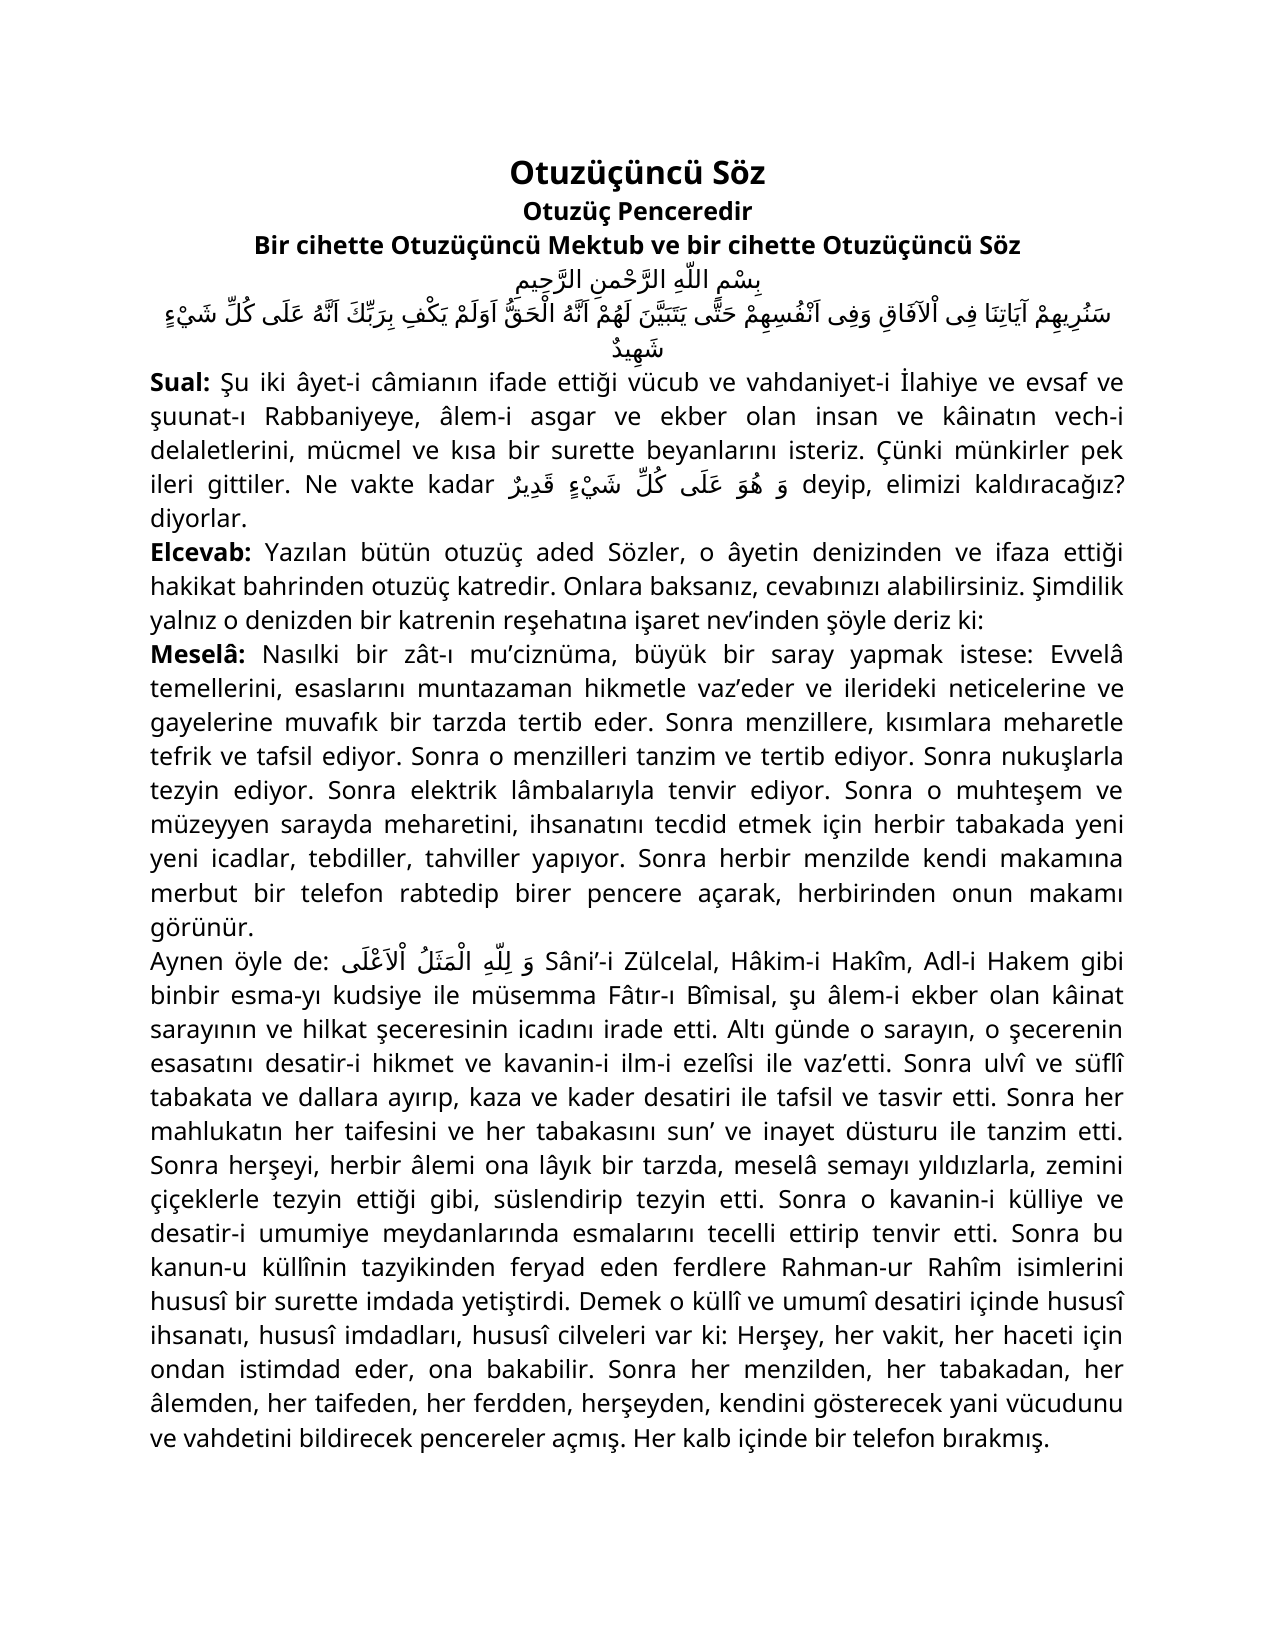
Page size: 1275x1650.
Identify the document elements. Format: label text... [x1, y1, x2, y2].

text Aynen öyle de: وَ لِلّهِ الْمَثَلُ اْلاَعْلَى Sâni’-i Zülcelal, Hâkim-i Hakîm, Adl-i Hakem gibi binbir esma-yı kudsiye ile müsemma Fâtır-ı Bîmisal, şu âlem-i ekber olan kâinat sarayının ve hilkat şeceresinin icadını irade etti. Altı günde o sarayın, o şecerenin esasatını desatir-i hikmet ve kavanin-i ilm-i ezelîsi ile vaz’etti. Sonra ulvî ve süflî tabakata ve dallara ayırıp, kaza ve kader desatiri ile tafsil ve tasvir etti. Sonra her mahlukatın her taifesini ve her tabakasını sun’ ve inayet düsturu ile tanzim etti. Sonra herşeyi, herbir âlemi ona lâyık bir tarzda, meselâ semayı yıldızlarla, zemini çiçeklerle tezyin ettiği gibi, süslendirip tezyin etti. Sonra o kavanin-i külliye ve desatir-i umumiye meydanlarında esmalarını tecelli ettirip tenvir etti. Sonra bu kanun-u küllînin tazyikinden feryad eden ferdlere Rahman-ur Rahîm isimlerini hususî bir surette imdada yetiştirdi. Demek o küllî ve umumî desatiri içinde hususî ihsanatı, hususî imdadları, hususî cilveleri var ki: Herşey, her vakit, her haceti için ondan istimdad eder, ona bakabilir. Sonra her menzilden, her tabakadan, her âlemden, her taifeden, her ferdden, herşeyden, kendini gösterecek yani vücudunu ve vahdetini bildirecek pencereler açmış. Her kalb içinde bir telefon bırakmış. [150, 943, 1125, 1454]
text Otuzüç Penceredir [150, 194, 1125, 228]
text بِسْمِ اللّهِ الرَّحْمنِ الرَّحِيمِ [150, 262, 1125, 296]
text Bir cihette Otuzüçüncü Mektub ve bir cihette Otuzüçüncü Söz [150, 228, 1125, 262]
text Sual: Şu iki âyet-i câmianın ifade ettiği vücub ve vahdaniyet-i İlahiye ve evsaf ve şuunat-ı Rabbaniyeye, âlem-i asgar ve ekber olan insan ve kâinatın vech-i delaletlerini, mücmel ve kısa bir surette beyanlarını isteriz. Çünki münkirler pek ileri gittiler. Ne vakte kadar وَ هُوَ عَلَى كُلِّ شَيْءٍ قَدِيرٌ deyip, elimizi kaldıracağız? diyorlar. [150, 364, 1125, 534]
text Meselâ: Nasılki bir zât-ı mu’ciznüma, büyük bir saray yapmak istese: Evvelâ temellerini, esaslarını muntazaman hikmetle vaz’eder ve ilerideki neticelerine ve gayelerine muvafık bir tarzda tertib eder. Sonra menzillere, kısımlara meharetle tefrik ve tafsil ediyor. Sonra o menzilleri tanzim ve tertib ediyor. Sonra nukuşlarla tezyin ediyor. Sonra elektrik lâmbalarıyla tenvir ediyor. Sonra o muhteşem ve müzeyyen sarayda meharetini, ihsanatını tecdid etmek için herbir tabakada yeni yeni icadlar, tebdiller, tahviller yapıyor. Sonra herbir menzilde kendi makamına merbut bir telefon rabtedip birer pencere açarak, herbirinden onun makamı görünür. [150, 637, 1125, 943]
text سَنُرِيهِمْ آيَاتِنَا فِى اْلآفَاقِ وَفِى اَنْفُسِهِمْ حَتَّى يَتَبَيَّنَ لَهُمْ اَنَّهُ الْحَقُّ اَوَلَمْ يَكْفِ بِرَبِّكَ اَنَّهُ عَلَى كُلِّ شَيْءٍ شَهِيدٌ [150, 296, 1125, 364]
text Elcevab: Yazılan bütün otuzüç aded Sözler, o âyetin denizinden ve ifaza ettiği hakikat bahrinden otuzüç katredir. Onlara baksanız, cevabınızı alabilirsiniz. Şimdilik yalnız o denizden bir katrenin reşehatına işaret nev’inden şöyle deriz ki: [150, 534, 1125, 637]
subtitle Otuzüçüncü Söz [150, 150, 1125, 194]
